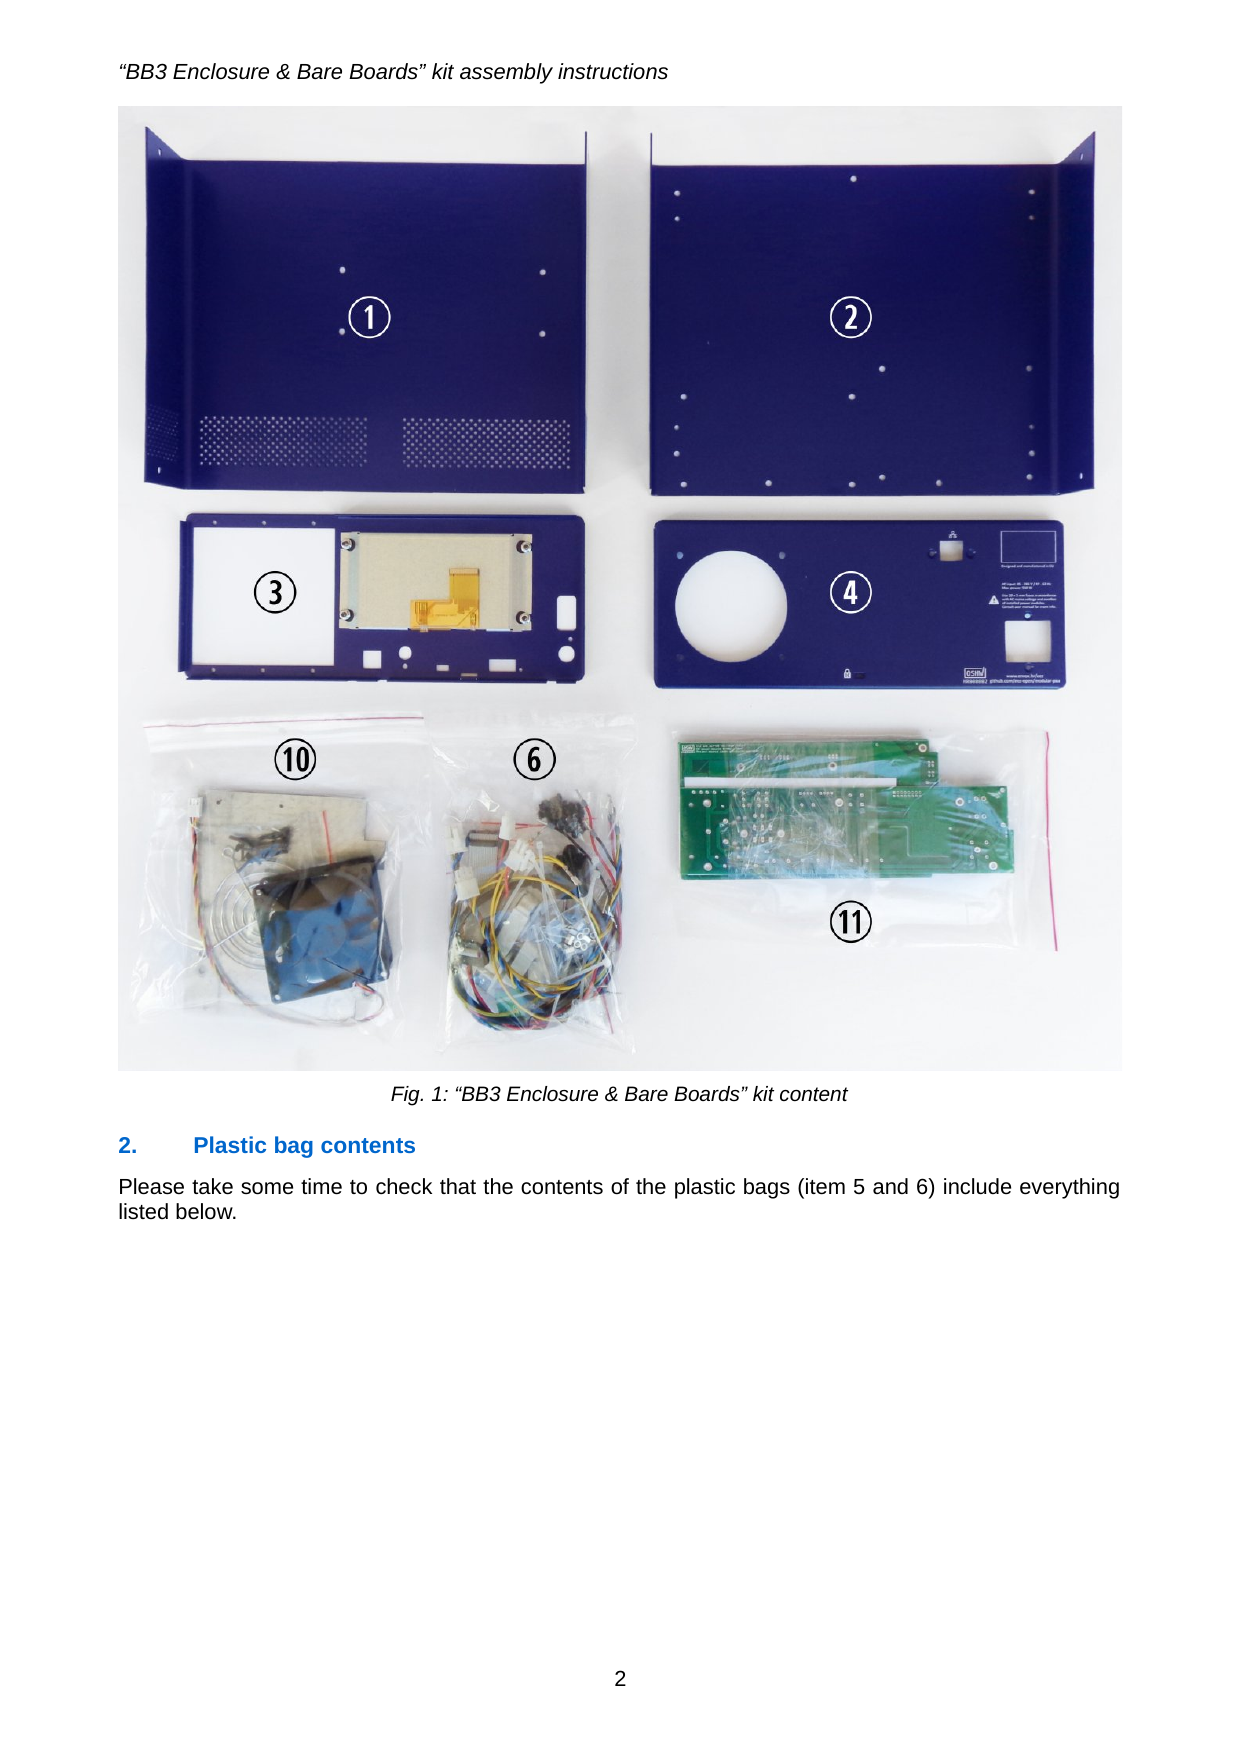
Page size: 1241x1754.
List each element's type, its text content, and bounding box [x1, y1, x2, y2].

text Please take some time to check that the contents of the plastic bags (item 5 and 6) include everything listed below. [118, 1173, 1122, 1224]
text Fig. 1: “BB3 Enclosure & Bare Boards” kit content [118, 1071, 1122, 1106]
picture [118, 106, 1123, 1071]
subtitle Plastic bag contents [118, 1132, 1122, 1159]
